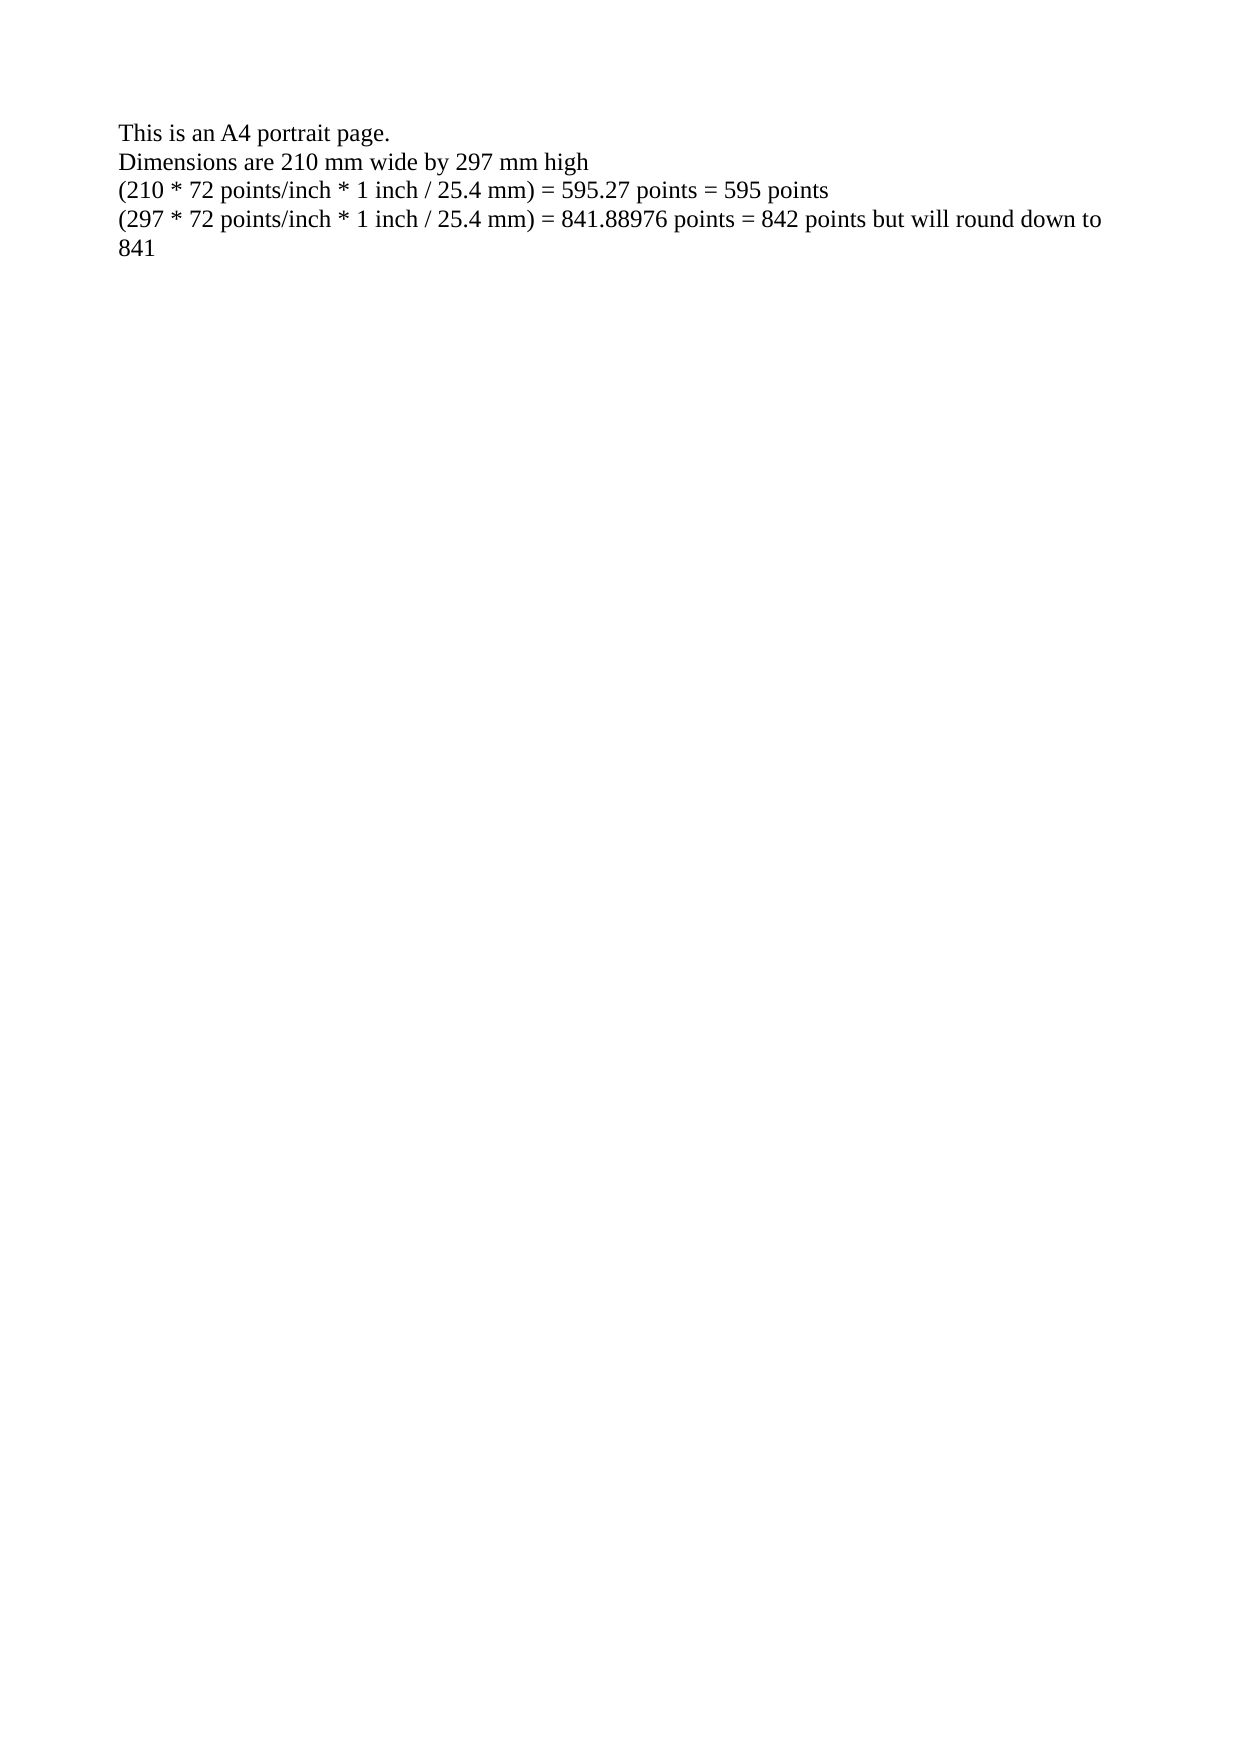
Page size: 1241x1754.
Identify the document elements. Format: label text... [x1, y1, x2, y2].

text This is an A4 portrait page. [118, 118, 1122, 147]
text (297 * 72 points/inch * 1 inch / 25.4 mm) = 841.88976 points = 842 points but will round down to 841 [118, 204, 1122, 262]
text Dimensions are 210 mm wide by 297 mm high [118, 147, 1122, 176]
text (210 * 72 points/inch * 1 inch / 25.4 mm) = 595.27 points = 595 points [118, 176, 1122, 204]
